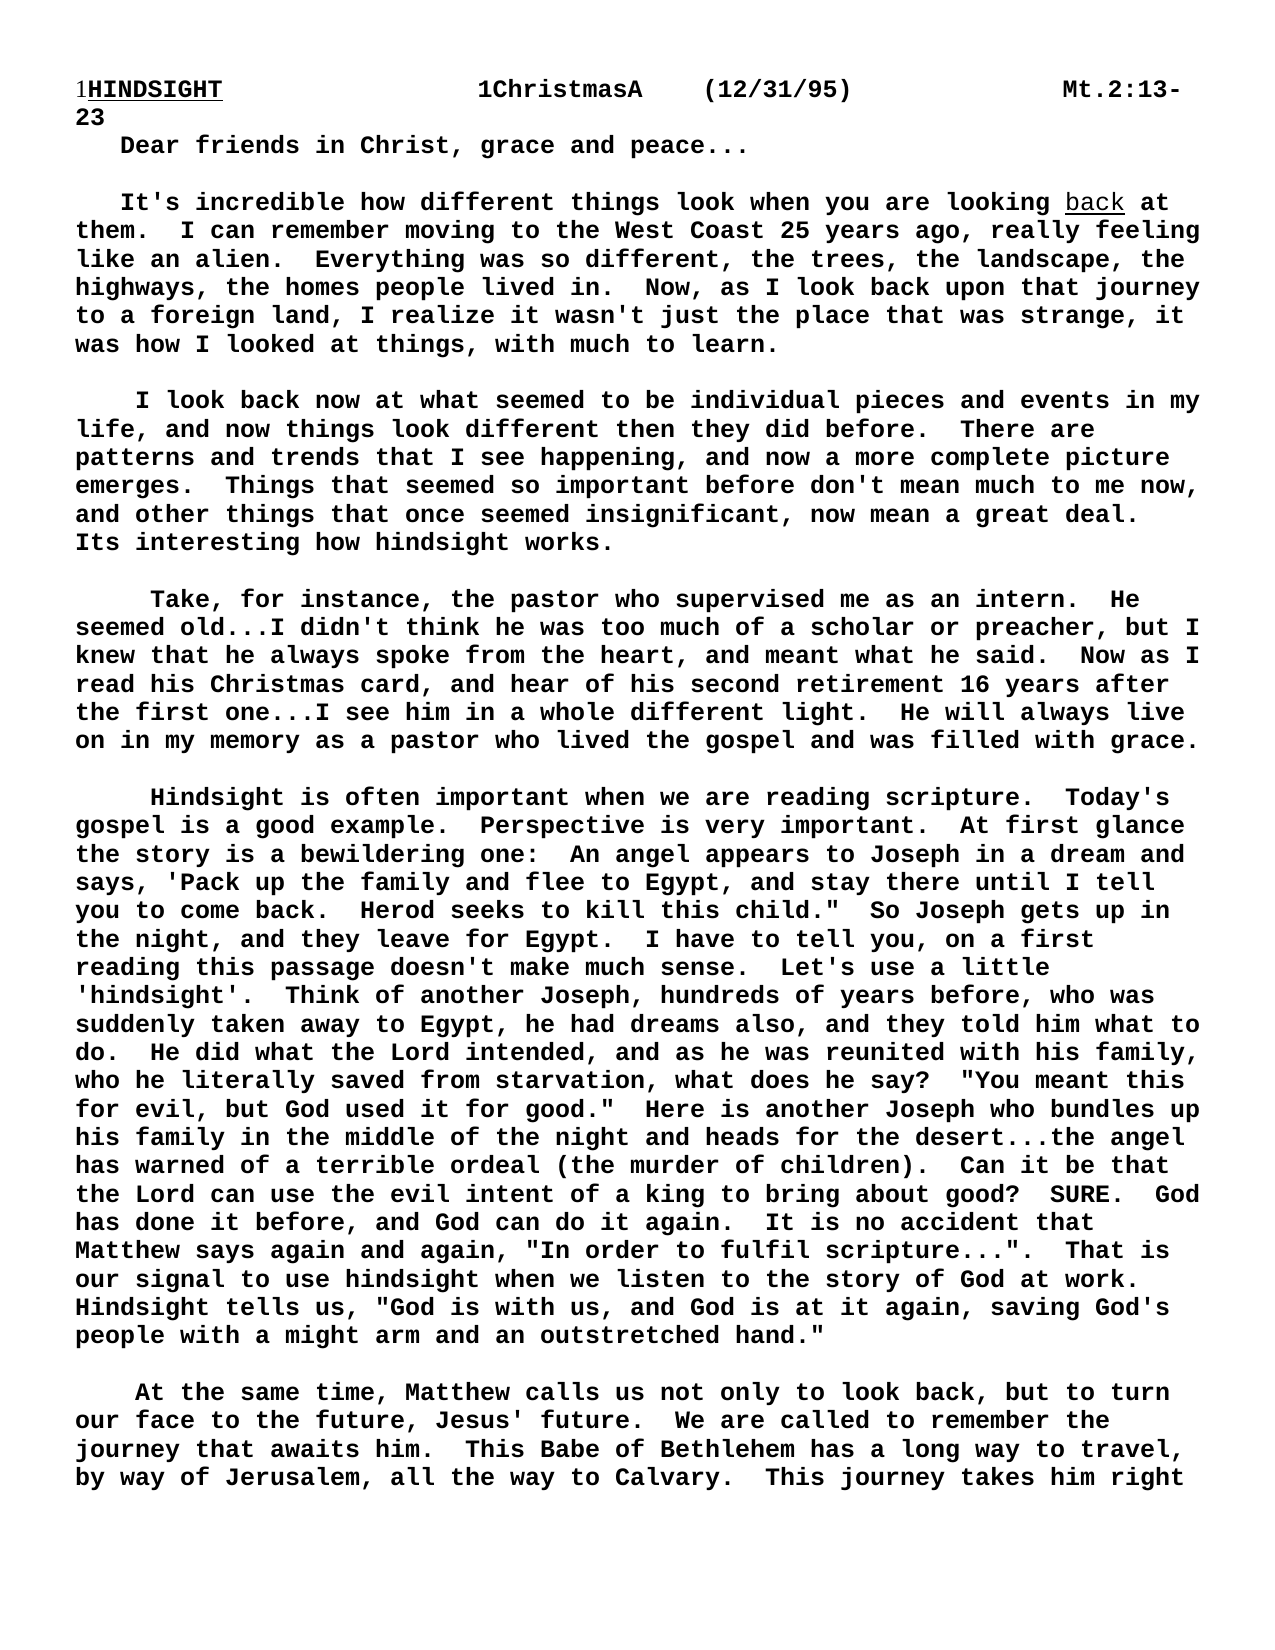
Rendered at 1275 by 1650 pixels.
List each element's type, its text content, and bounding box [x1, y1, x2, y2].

text Hindsight tells us, "God is with us, and God is at it again, saving God's people with a might arm and an outstretched hand." [75, 1295, 1200, 1351]
text Take, for instance, the pastor who supervised me as an intern. He seemed old...I didn't think he was too much of a scholar or preacher, but I knew that he always spoke from the heart, and meant what he said. Now as I read his Christmas card, and hear of his second retirement 16 years after the first one...I see him in a whole different light. He will always live on in my memory as a pastor who lived the gospel and was filled with grace. [75, 586, 1200, 756]
text Dear friends in Christ, grace and peace... [75, 133, 1200, 161]
text It's incredible how different things look when you are looking back at them. I can remember moving to the West Coast 25 years ago, really feeling like an alien. Everything was so different, the trees, the landscape, the highways, the homes people lived in. Now, as I look back upon that journey to a foreign land, I realize it wasn't just the place that was strange, it was how I looked at things, with much to learn. [75, 190, 1200, 360]
text I look back now at what seemed to be individual pieces and events in my life, and now things look different then they did before. There are patterns and trends that I see happening, and now a more complete picture emerges. Things that seemed so important before don't mean much to me now, and other things that once seemed insignificant, now mean a great deal. Its interesting how hindsight works. [75, 388, 1200, 558]
text Hindsight is often important when we are reading scripture. Today's gospel is a good example. Perspective is very important. At first glance the story is a bewildering one: An angel appears to Joseph in a dream and says, 'Pack up the family and flee to Egypt, and stay there until I tell you to come back. Herod seeks to kill this child." So Joseph gets up in the night, and they leave for Egypt. I have to tell you, on a first reading this passage doesn't make much sense. Let's use a little 'hindsight'. Think of another Joseph, hundreds of years before, who was suddenly taken away to Egypt, he had dreams also, and they told him what to do. He did what the Lord intended, and as he was reunited with his family, who he literally saved from starvation, what does he say? "You meant this for evil, but God used it for good." Here is another Joseph who bundles up his family in the middle of the night and heads for the desert...the angel has warned of a terrible ordeal (the murder of children). Can it be that the Lord can use the evil intent of a king to bring about good? SURE. God has done it before, and God can do it again. It is no accident that Matthew says again and again, "In order to fulfil scripture...". That is our signal to use hindsight when we listen to the story of God at work. [75, 785, 1200, 1295]
text HINDSIGHT 1ChristmasA (12/31/95) Mt.2:13-23 [75, 75, 1200, 133]
text At the same time, Matthew calls us not only to look back, but to turn our face to the future, Jesus' future. We are called to remember the journey that awaits him. This Babe of Bethlehem has a long way to travel, by way of Jerusalem, all the way to Calvary. This journey takes him right [75, 1380, 1200, 1493]
